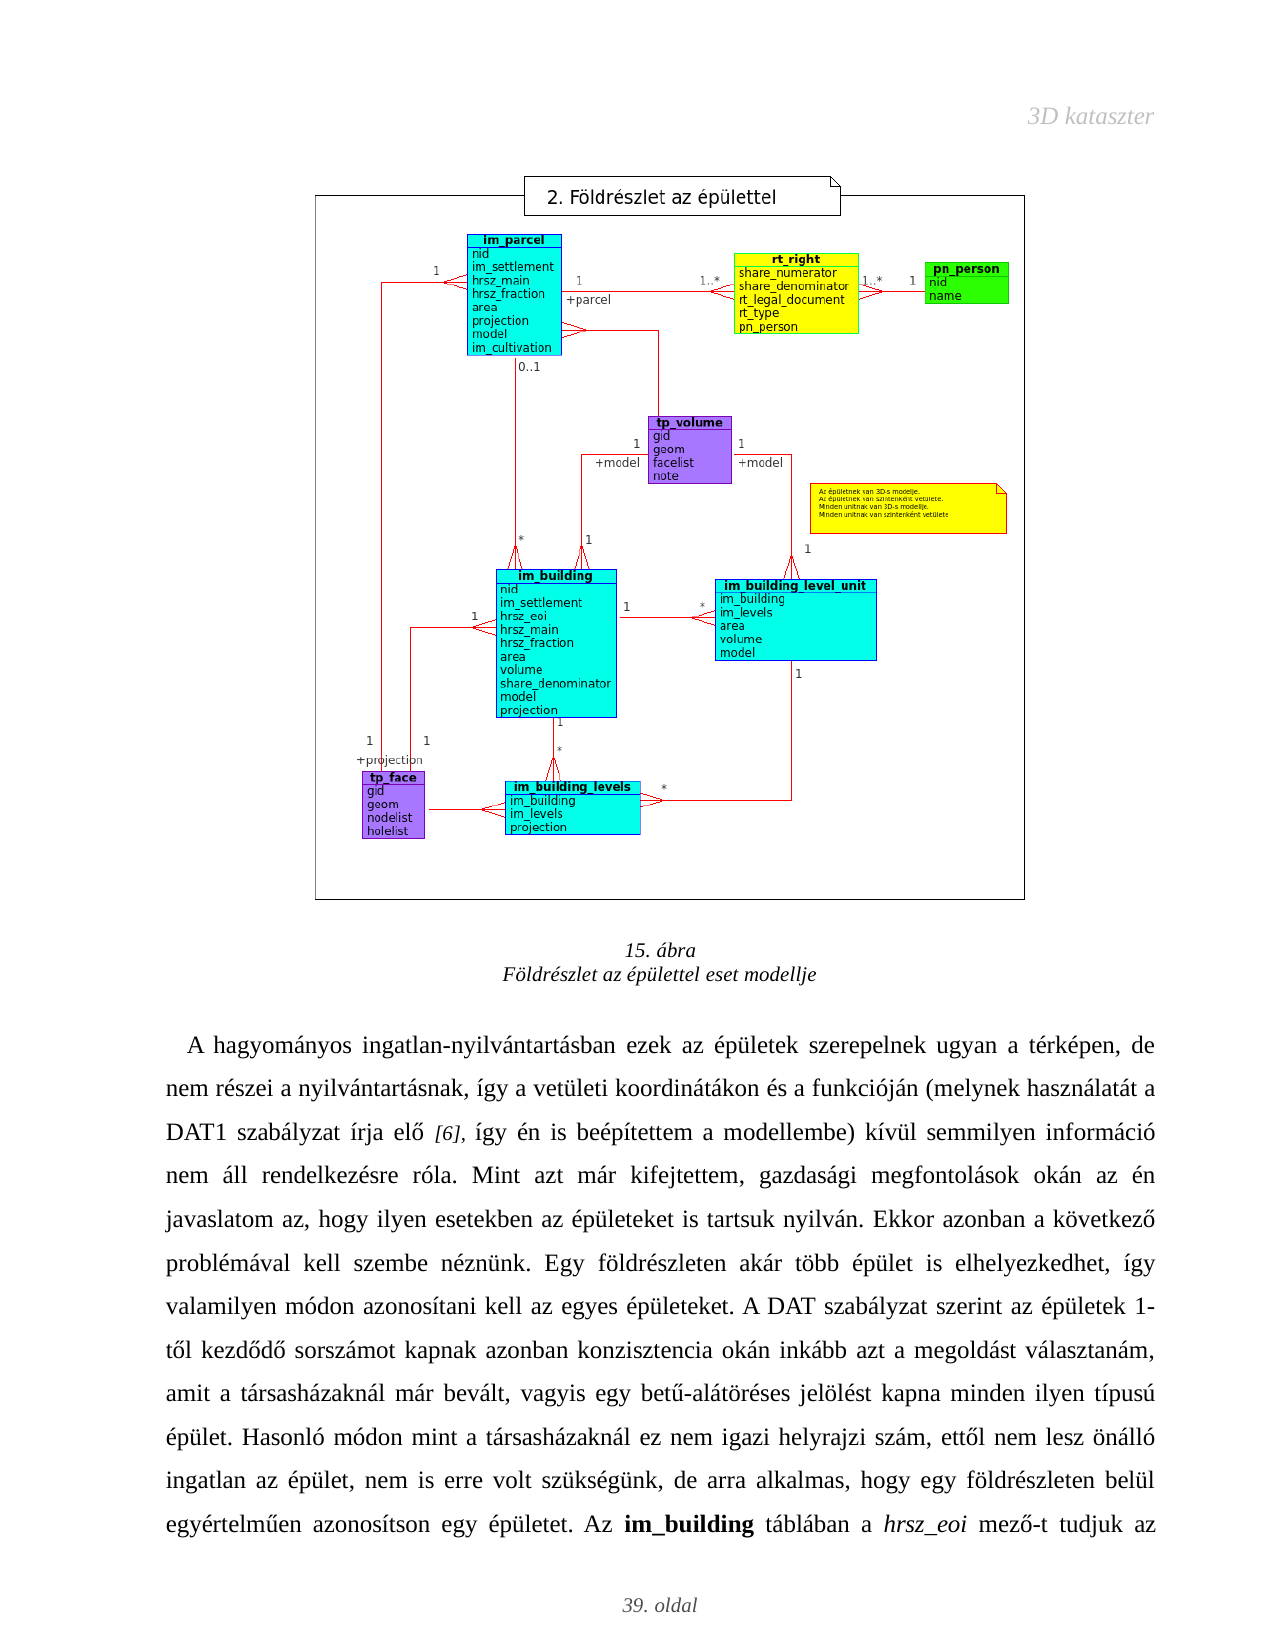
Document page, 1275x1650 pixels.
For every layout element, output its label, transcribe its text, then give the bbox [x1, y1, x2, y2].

text A hagyományos ingatlan-nyilvántartásban ezek az épületek szerepelnek ugyan a térképen, de nem részei a nyilvántartásnak, így a vetületi koordinátákon és a funkcióján (melynek használatát a DAT1 szabályzat írja elő [6], így én is beépítettem a modellembe) kívül semmilyen információ nem áll rendelkezésre róla. Mint azt már kifejtettem, gazdasági megfontolások okán az én javaslatom az, hogy ilyen esetekben az épületeket is tartsuk nyilván. Ekkor azonban a következő problémával kell szembe néznünk. Egy földrészleten akár több épület is elhelyezkedhet, így valamilyen módon azonosítani kell az egyes épületeket. A DAT szabályzat szerint az épületek 1-től kezdődő sorszámot kapnak azonban konzisztencia okán inkább azt a megoldást választanám, amit a társasházaknál már bevált, vagyis egy betű-alátöréses jelölést kapna minden ilyen típusú épület. Hasonló módon mint a társasházaknál ez nem igazi helyrajzi szám, ettől nem lesz önálló ingatlan az épület, nem is erre volt szükségünk, de arra alkalmas, hogy egy földrészleten belül egyértelműen azonosítson egy épületet. Az im_building táblában a hrsz_eoi mező-t tudjuk az [166, 1030, 1156, 1538]
text 15. ábra [166, 938, 1156, 962]
text Földrészlet az épülettel eset modellje [166, 962, 1156, 986]
picture [295, 166, 1048, 924]
